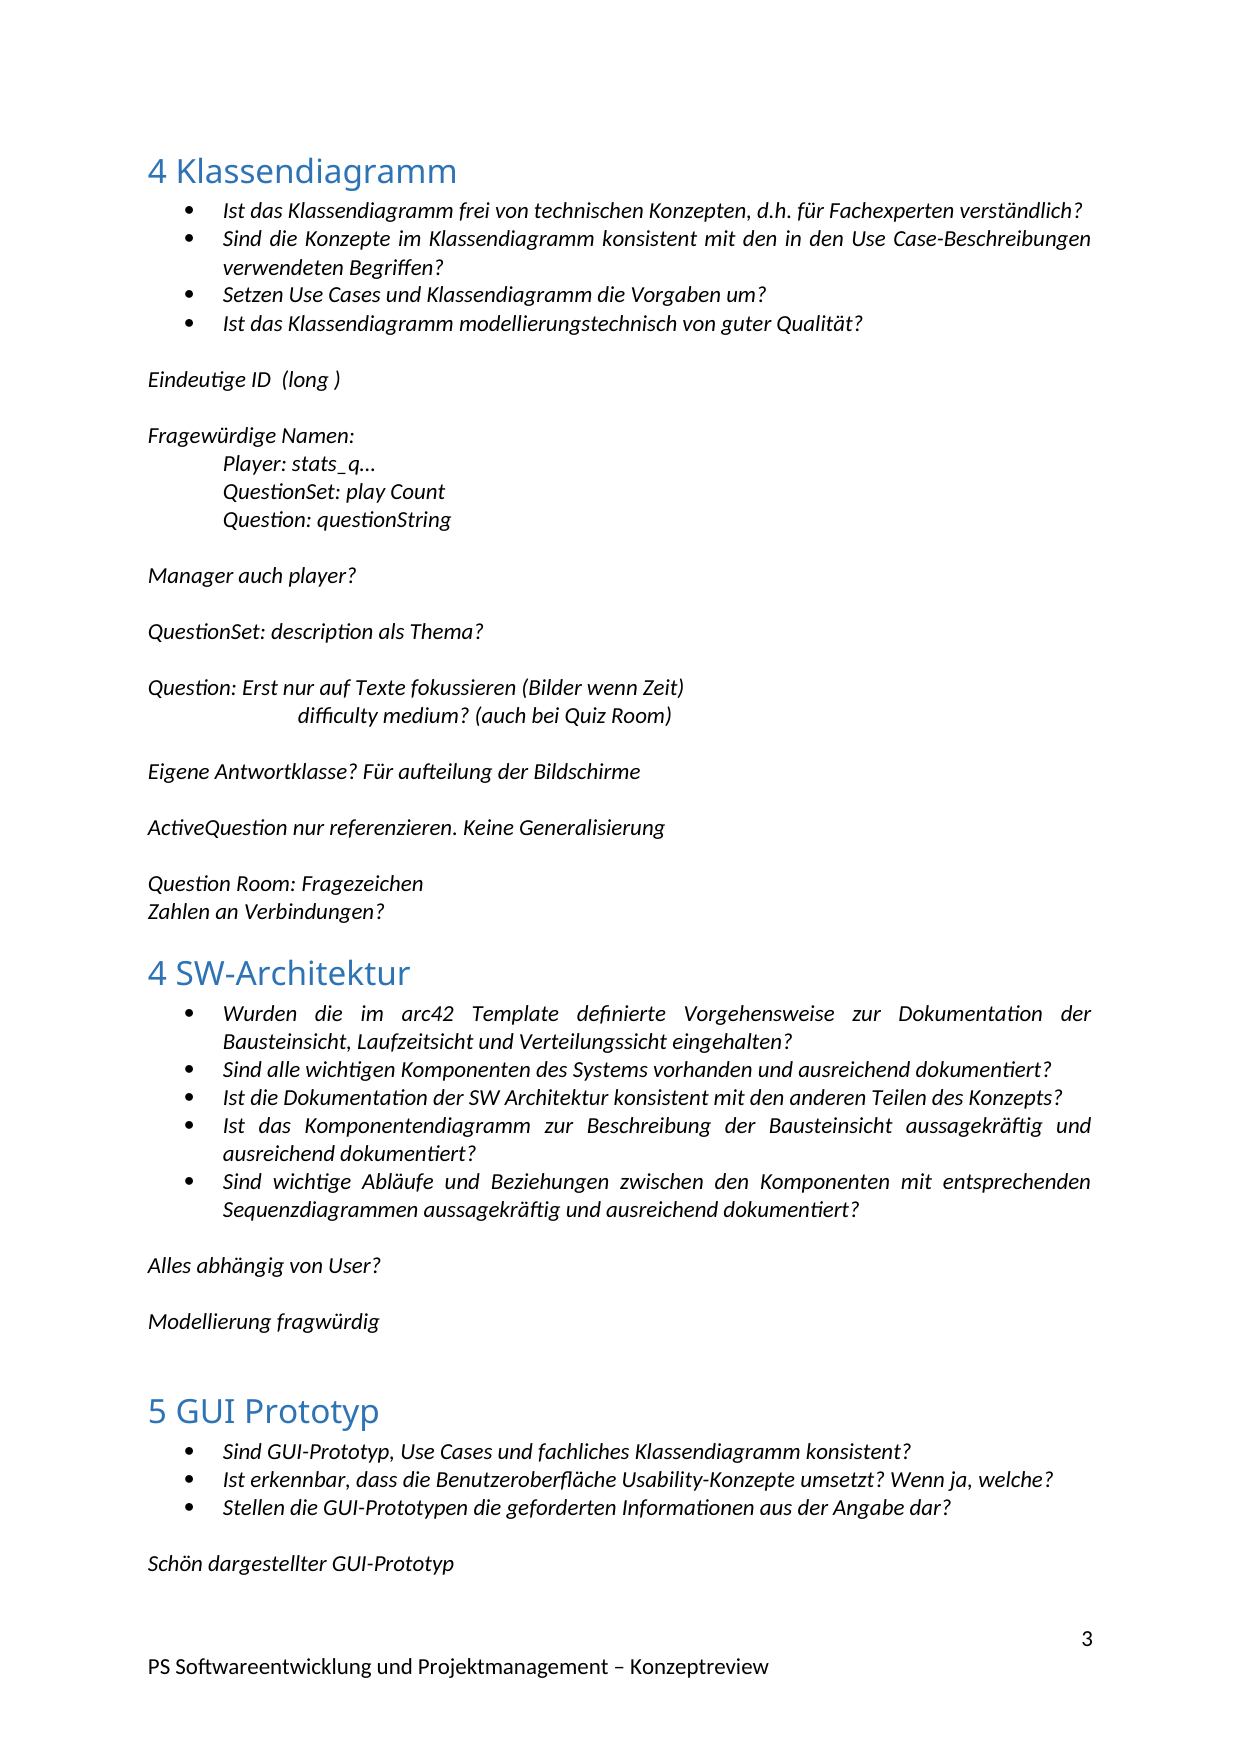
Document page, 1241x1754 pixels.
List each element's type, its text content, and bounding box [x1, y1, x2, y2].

text Zahlen an Verbindungen? [148, 897, 1093, 925]
text Schön dargestellter GUI-Prototyp [148, 1549, 1093, 1577]
text Fragewürdige Namen: [148, 421, 1093, 449]
list Ist das Klassendiagramm modellierungstechnisch von guter Qualität? [185, 309, 1093, 337]
text Question: Erst nur auf Texte fokussieren (Bilder wenn Zeit) [148, 673, 1093, 701]
subtitle 4 SW-Architektur [148, 950, 1093, 996]
list Sind GUI-Prototyp, Use Cases und fachliches Klassendiagramm konsistent? [185, 1437, 1093, 1465]
list Setzen Use Cases und Klassendiagramm die Vorgaben um? [185, 281, 1093, 309]
text Modellierung fragwürdig [148, 1307, 1093, 1335]
list Ist das Klassendiagramm frei von technischen Konzepten, d.h. für Fachexperten verständlich? [185, 197, 1093, 224]
text Manager auch player? [148, 561, 1093, 589]
list Ist erkennbar, dass die Benutzeroberfläche Usability-Konzepte umsetzt? Wenn ja, welche? [185, 1465, 1093, 1493]
text Eindeutige ID (long ) [148, 365, 1093, 393]
text Eigene Antwortklasse? Für aufteilung der Bildschirme [148, 757, 1093, 785]
list Ist das Komponentendiagramm zur Beschreibung der Bausteinsicht aussagekräftig und ausreichend dokumentiert? [185, 1111, 1093, 1167]
list Sind wichtige Abläufe und Beziehungen zwischen den Komponenten mit entsprechenden Sequenzdiagrammen aussagekräftig und ausreichend dokumentiert? [185, 1167, 1093, 1223]
subtitle 5 GUI Prototyp [148, 1388, 1093, 1434]
subtitle 4 Klassendiagramm [148, 148, 1093, 193]
text difficulty medium? (auch bei Quiz Room) [148, 701, 1093, 729]
text QuestionSet: description als Thema? [148, 617, 1093, 645]
list Sind alle wichtigen Komponenten des Systems vorhanden und ausreichend dokumentiert? [185, 1055, 1093, 1083]
list Sind die Konzepte im Klassendiagramm konsistent mit den in den Use Case-Beschreibungen verwendeten Begriffen? [185, 224, 1093, 281]
text Question: questionString [148, 505, 1093, 533]
list Ist die Dokumentation der SW Architektur konsistent mit den anderen Teilen des Konzepts? [185, 1083, 1093, 1111]
list Wurden die im arc42 Template definierte Vorgehensweise zur Dokumentation der Bausteinsicht, Laufzeitsicht und Verteilungssicht eingehalten? [185, 999, 1093, 1055]
list Stellen die GUI-Prototypen die geforderten Informationen aus der Angabe dar? [185, 1493, 1093, 1521]
text Player: stats_q… [148, 449, 1093, 477]
text QuestionSet: play Count [148, 477, 1093, 505]
text ActiveQuestion nur referenzieren. Keine Generalisierung [148, 813, 1093, 841]
text Alles abhängig von User? [148, 1251, 1093, 1279]
text Question Room: Fragezeichen [148, 869, 1093, 897]
